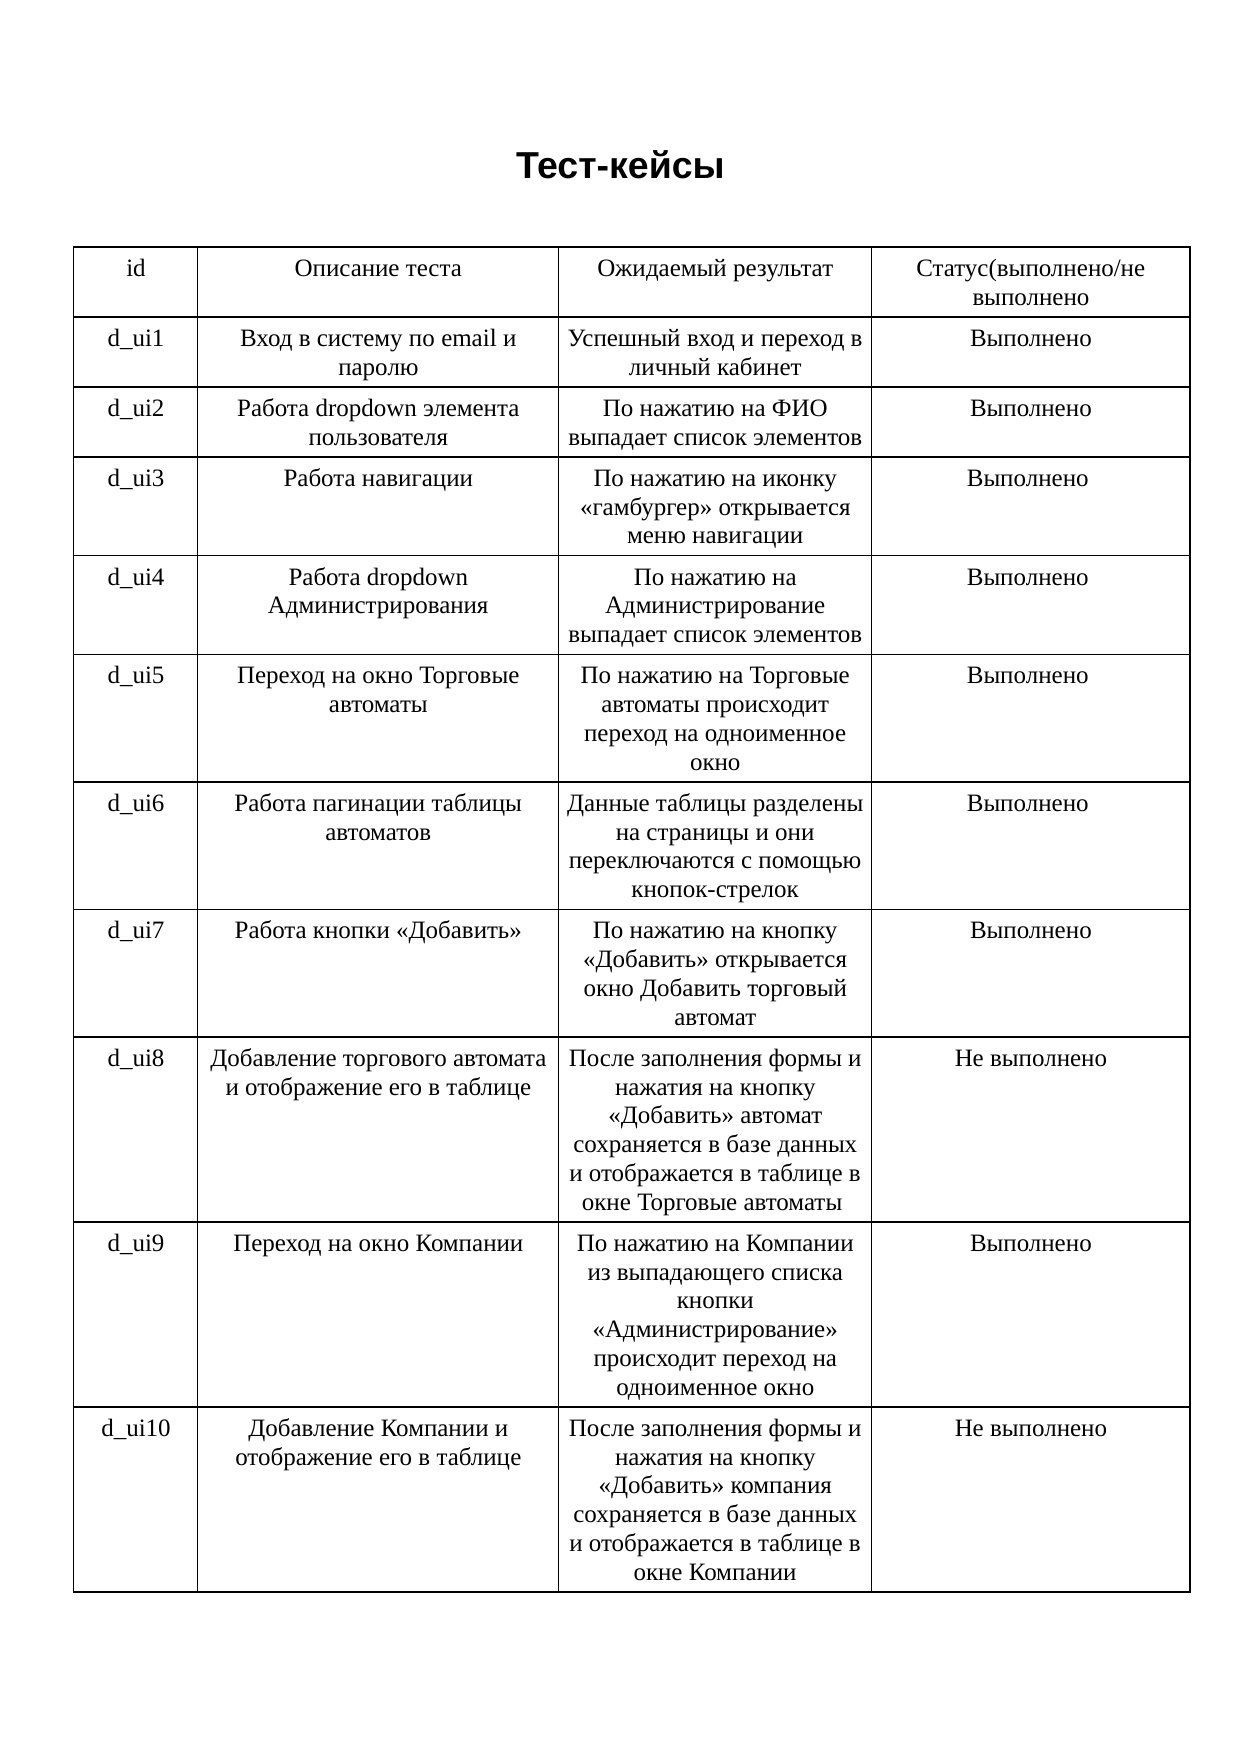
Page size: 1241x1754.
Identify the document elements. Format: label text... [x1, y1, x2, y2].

table_header Описание теста [198, 248, 558, 316]
table_cell Выполнено [872, 655, 1189, 781]
table_cell Выполнено [872, 556, 1189, 654]
table_cell После заполнения формы и нажатия на кнопку «Добавить» автомат сохраняется в базе данных и отображается в таблице в окне Торговые автоматы [559, 1038, 871, 1221]
table_cell Выполнено [872, 910, 1189, 1036]
table_cell Переход на окно Торговые автоматы [198, 655, 558, 781]
table_cell Выполнено [872, 388, 1189, 456]
table_cell Успешный вход и переход в личный кабинет [559, 318, 871, 386]
table_cell Работа навигации [198, 458, 558, 555]
table_cell Выполнено [872, 783, 1189, 909]
table_cell Вход в систему по email и паролю [198, 318, 558, 386]
table_cell Не выполнено [872, 1038, 1189, 1221]
table_cell Выполнено [872, 1223, 1189, 1406]
table_cell По нажатию на Торговые автоматы происходит переход на одноименное окно [559, 655, 871, 781]
table_cell Данные таблицы разделены на страницы и они переключаются с помощью кнопок-стрелок [559, 783, 871, 909]
table_cell d_ui1 [74, 318, 197, 386]
table_cell По нажатию на Компании из выпадающего списка кнопки «Администрирование» происходит переход на одноименное окно [559, 1223, 871, 1406]
table_cell Работа пагинации таблицы автоматов [198, 783, 558, 909]
table_cell d_ui3 [74, 458, 197, 555]
table_cell Работа dropdown Администрирования [198, 556, 558, 654]
table_cell Работа dropdown элемента пользователя [198, 388, 558, 456]
table_cell По нажатию на иконку «гамбургер» открывается меню навигации [559, 458, 871, 555]
table_cell d_ui7 [74, 910, 197, 1036]
table_cell Добавление торгового автомата и отображение его в таблице [198, 1038, 558, 1221]
table_cell По нажатию на Администрирование выпадает список элементов [559, 556, 871, 654]
table_cell Не выполнено [872, 1408, 1189, 1591]
table_cell По нажатию на ФИО выпадает список элементов [559, 388, 871, 456]
table_header Статус(выполнено/не выполнено [872, 248, 1189, 316]
table_cell Переход на окно Компании [198, 1223, 558, 1406]
table_cell d_ui9 [74, 1223, 197, 1406]
table_header id [74, 248, 197, 316]
table_cell Выполнено [872, 458, 1189, 555]
subtitle Тест-кейсы [118, 143, 1122, 186]
table_cell Работа кнопки «Добавить» [198, 910, 558, 1036]
table_cell По нажатию на кнопку «Добавить» открывается окно Добавить торговый автомат [559, 910, 871, 1036]
table_cell Добавление Компании и отображение его в таблице [198, 1408, 558, 1591]
table_cell d_ui2 [74, 388, 197, 456]
table_cell d_ui6 [74, 783, 197, 909]
table_cell d_ui5 [74, 655, 197, 781]
table_cell После заполнения формы и нажатия на кнопку «Добавить» компания сохраняется в базе данных и отображается в таблице в окне Компании [559, 1408, 871, 1591]
table_cell d_ui4 [74, 556, 197, 654]
table_cell d_ui8 [74, 1038, 197, 1221]
table_cell Выполнено [872, 318, 1189, 386]
table_header Ожидаемый результат [559, 248, 871, 316]
table_cell d_ui10 [74, 1408, 197, 1591]
